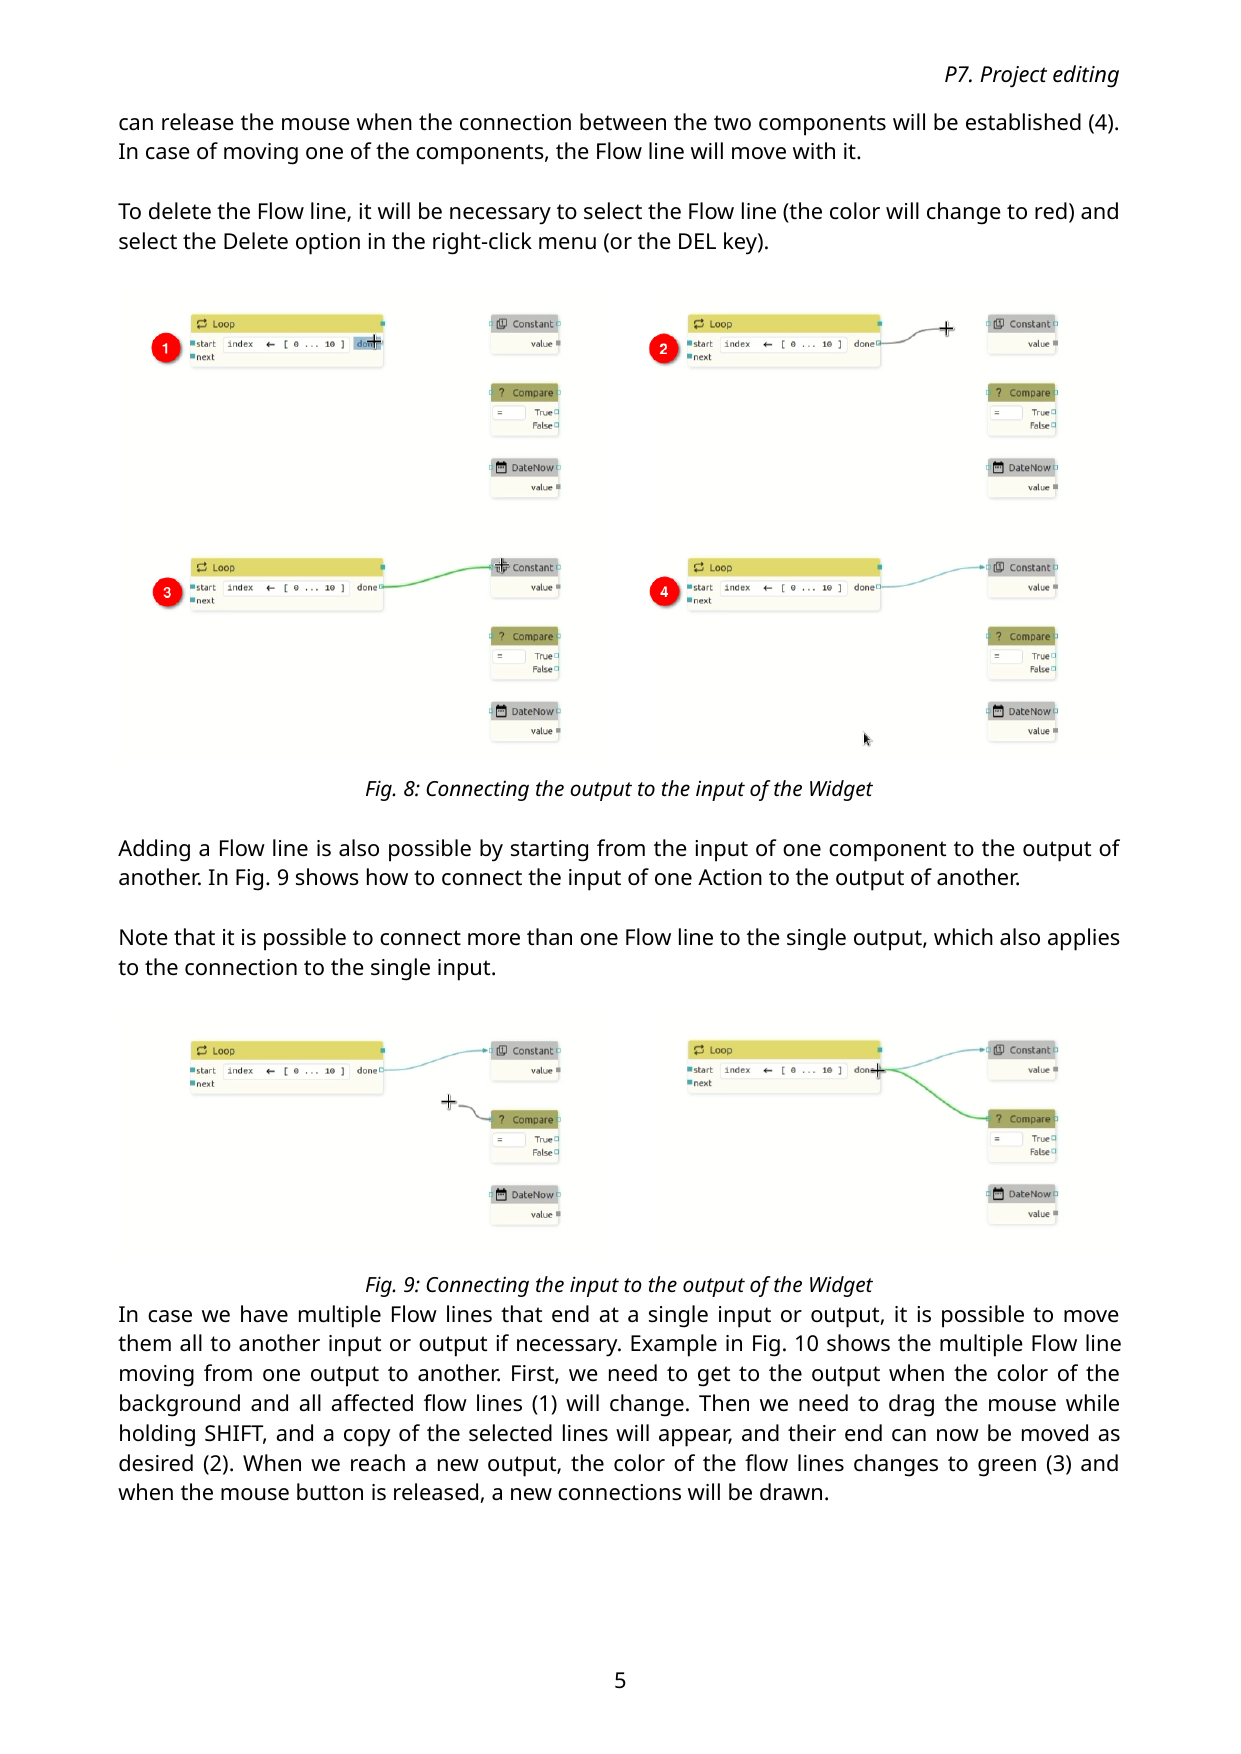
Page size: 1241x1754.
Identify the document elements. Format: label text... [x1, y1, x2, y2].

text To delete the Flow line, it will be necessary to select the Flow line (the color will change to red) and select the Delete option in the right-click menu (or the DEL key). [118, 196, 1122, 256]
text Adding a Flow line is also possible by starting from the input of one component to the output of another. In Fig. 9 shows how to connect the input of one Action to the output of another. [118, 832, 1122, 892]
text Fig. 9: Connecting the input to the output of the Widget [118, 1259, 1122, 1298]
text Note that it is possible to connect more than one Flow line to the single output, which also applies to the connection to the single input. [118, 922, 1122, 981]
text In case we have multiple Flow lines that end at a single input or output, it is possible to move them all to another input or output if necessary. Example in Fig. 10 shows the multiple Flow line moving from one output to another. First, we need to get to the output when the color of the background and all affected flow lines (1) will change. Then we need to drag the mouse while holding SHIFT, and a copy of the selected lines will appear, and their end can now be moved as desired (2). When we reach a new output, the color of the flow lines changes to green (3) and when the mouse button is released, a new connections will be drawn. [118, 1298, 1122, 1507]
picture [118, 285, 1123, 763]
text can release the mouse when the connection between the two components will be established (4). In case of moving one of the components, the Flow line will move with it. [118, 107, 1122, 166]
picture [118, 1011, 1123, 1259]
text Fig. 8: Connecting the output to the input of the Widget [118, 763, 1122, 803]
